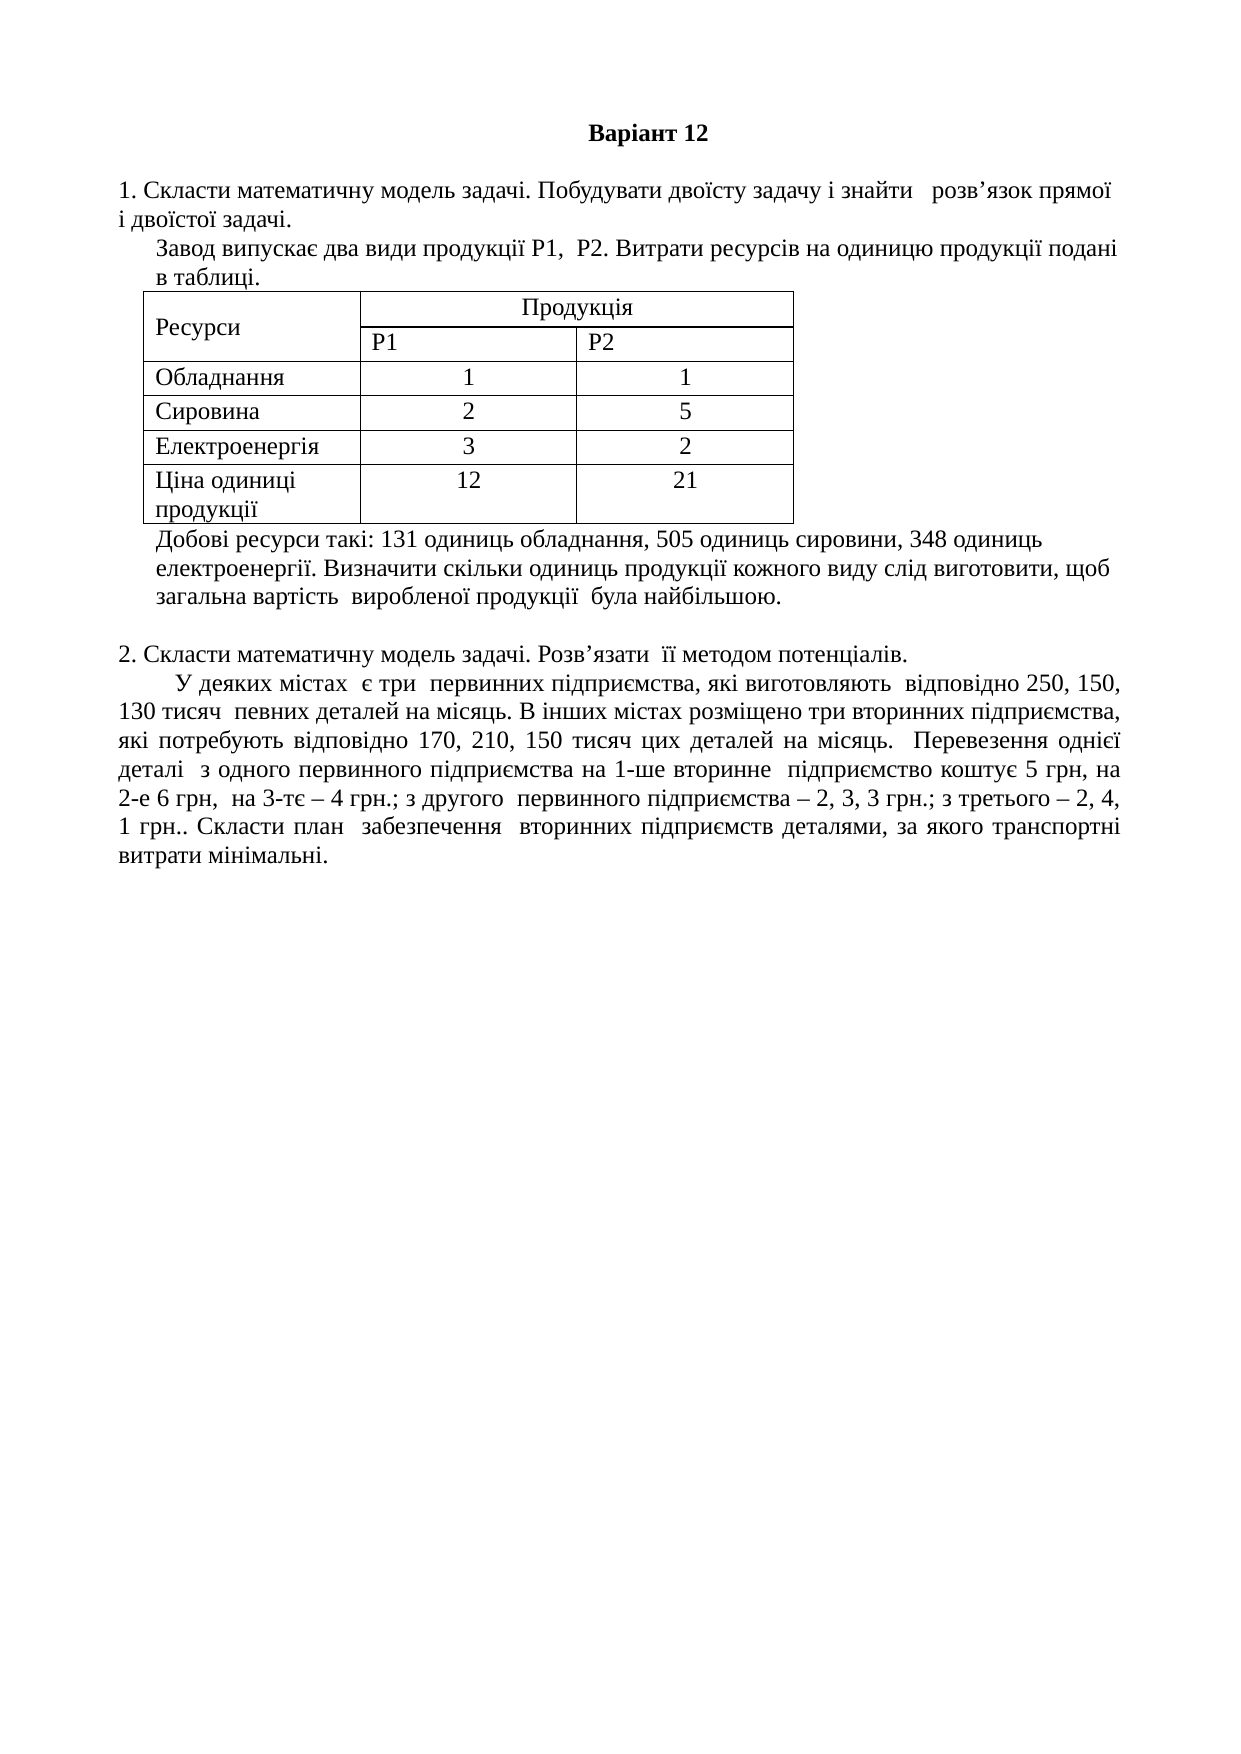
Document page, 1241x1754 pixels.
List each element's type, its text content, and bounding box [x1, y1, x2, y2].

table_cell 1 [361, 362, 576, 395]
table_cell Р1 [361, 328, 576, 361]
table_cell 3 [361, 431, 576, 464]
text Варіант 12 [118, 118, 1122, 147]
table_header Продукція [361, 292, 793, 326]
table_cell Ціна одиниці продукції [144, 465, 360, 523]
table_cell Сировина [144, 396, 360, 430]
table_cell 12 [361, 465, 576, 523]
text Завод випускає два види продукції Р1, Р2. Витрати ресурсів на одиницю продукції подані в таблиці. [156, 233, 1122, 291]
text 2. Скласти математичну модель задачі. Розв’язати її методом потенціалів. [118, 639, 1122, 668]
table_header Ресурси [144, 292, 360, 361]
table_cell 5 [577, 396, 793, 430]
table_cell 2 [577, 431, 793, 464]
table_cell Р2 [577, 328, 793, 361]
text У деяких містах є три первинних підприємства, які виготовляють відповідно 250, 150, 130 тисяч певних деталей на місяць. В інших містах розміщено три вторинних підприємства, які потребують відповідно 170, 210, 150 тисяч цих деталей на місяць. Перевезення однієї деталі з одного первинного підприємства на 1-ше вторинне підприємство коштує 5 грн, на 2-е 6 грн, на 3-тє – 4 грн.; з другого первинного підприємства – 2, 3, 3 грн.; з третього – 2, 4, 1 грн.. Скласти план забезпечення вторинних підприємств деталями, за якого транспортні витрати мінімальні. [118, 668, 1122, 869]
text 1. Скласти математичну модель задачі. Побудувати двоїсту задачу і знайти розв’язок прямої і двоїстої задачі. [118, 176, 1122, 233]
table_cell 21 [577, 465, 793, 523]
text Добові ресурси такі: 131 одиниць обладнання, 505 одиниць сировини, 348 одиниць електроенергії. Визначити скільки одиниць продукції кожного виду слід виготовити, щоб загальна вартість виробленої продукції була найбільшою. [156, 524, 1122, 610]
table_cell Електроенергія [144, 431, 360, 464]
table_cell 2 [361, 396, 576, 430]
table_cell Обладнання [144, 362, 360, 395]
table_cell 1 [577, 362, 793, 395]
